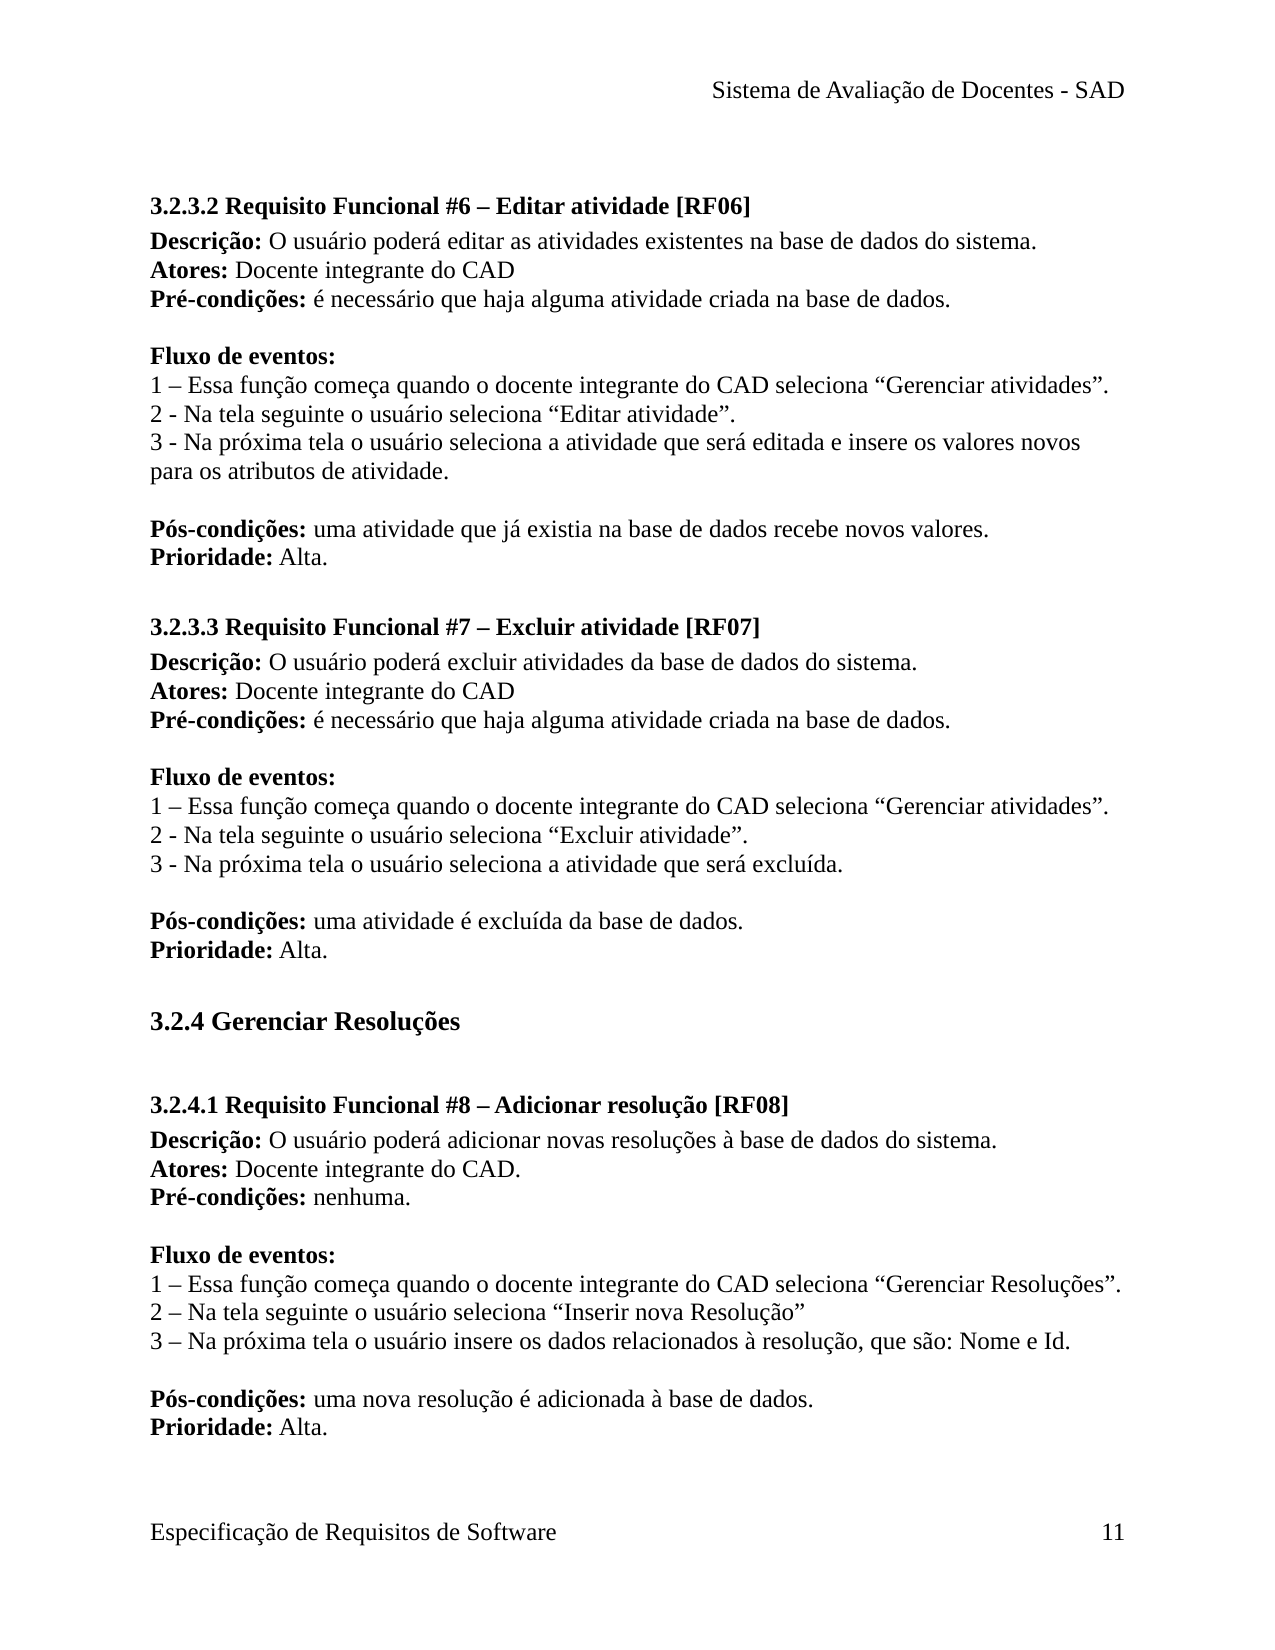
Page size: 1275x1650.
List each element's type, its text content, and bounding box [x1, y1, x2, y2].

text Pós-condições: uma atividade é excluída da base de dados. [150, 906, 1125, 935]
subtitle 3.2.3.2 Requisito Funcional #6 – Editar atividade [RF06] [150, 191, 1125, 220]
text Fluxo de eventos: [150, 1240, 1125, 1269]
text 3 - Na próxima tela o usuário seleciona a atividade que será excluída. [150, 849, 1125, 877]
text 1 – Essa função começa quando o docente integrante do CAD seleciona “Gerenciar atividades”. [150, 370, 1125, 399]
text Atores: Docente integrante do CAD. [150, 1154, 1125, 1182]
text Atores: Docente integrante do CAD [150, 676, 1125, 705]
text 2 - Na tela seguinte o usuário seleciona “Editar atividade”. [150, 399, 1125, 427]
text 2 – Na tela seguinte o usuário seleciona “Inserir nova Resolução” [150, 1297, 1125, 1326]
text Atores: Docente integrante do CAD [150, 255, 1125, 284]
text Pós-condições: uma atividade que já existia na base de dados recebe novos valores. [150, 514, 1125, 542]
text Descrição: O usuário poderá editar as atividades existentes na base de dados do sistema. [150, 226, 1125, 255]
text 1 – Essa função começa quando o docente integrante do CAD seleciona “Gerenciar atividades”. [150, 791, 1125, 820]
text Descrição: O usuário poderá excluir atividades da base de dados do sistema. [150, 647, 1125, 676]
text 1 – Essa função começa quando o docente integrante do CAD seleciona “Gerenciar Resoluções”. [150, 1269, 1125, 1297]
text Fluxo de eventos: [150, 341, 1125, 370]
text Descrição: O usuário poderá adicionar novas resoluções à base de dados do sistema. [150, 1125, 1125, 1154]
subtitle 3.2.4 Gerenciar Resoluções [150, 1005, 1125, 1036]
text 2 - Na tela seguinte o usuário seleciona “Excluir atividade”. [150, 820, 1125, 849]
text Prioridade: Alta. [150, 1412, 1125, 1441]
text Pré-condições: é necessário que haja alguma atividade criada na base de dados. [150, 284, 1125, 312]
subtitle 3.2.3.3 Requisito Funcional #7 – Excluir atividade [RF07] [150, 612, 1125, 641]
text Pré-condições: nenhuma. [150, 1182, 1125, 1211]
text 3 – Na próxima tela o usuário insere os dados relacionados à resolução, que são: Nome e Id. [150, 1326, 1125, 1355]
text 3 - Na próxima tela o usuário seleciona a atividade que será editada e insere os valores novos para os atributos de atividade. [150, 427, 1125, 485]
text Prioridade: Alta. [150, 935, 1125, 964]
text Pré-condições: é necessário que haja alguma atividade criada na base de dados. [150, 705, 1125, 734]
subtitle 3.2.4.1 Requisito Funcional #8 – Adicionar resolução [RF08] [150, 1090, 1125, 1119]
text Prioridade: Alta. [150, 542, 1125, 571]
text Fluxo de eventos: [150, 762, 1125, 791]
text Pós-condições: uma nova resolução é adicionada à base de dados. [150, 1384, 1125, 1412]
